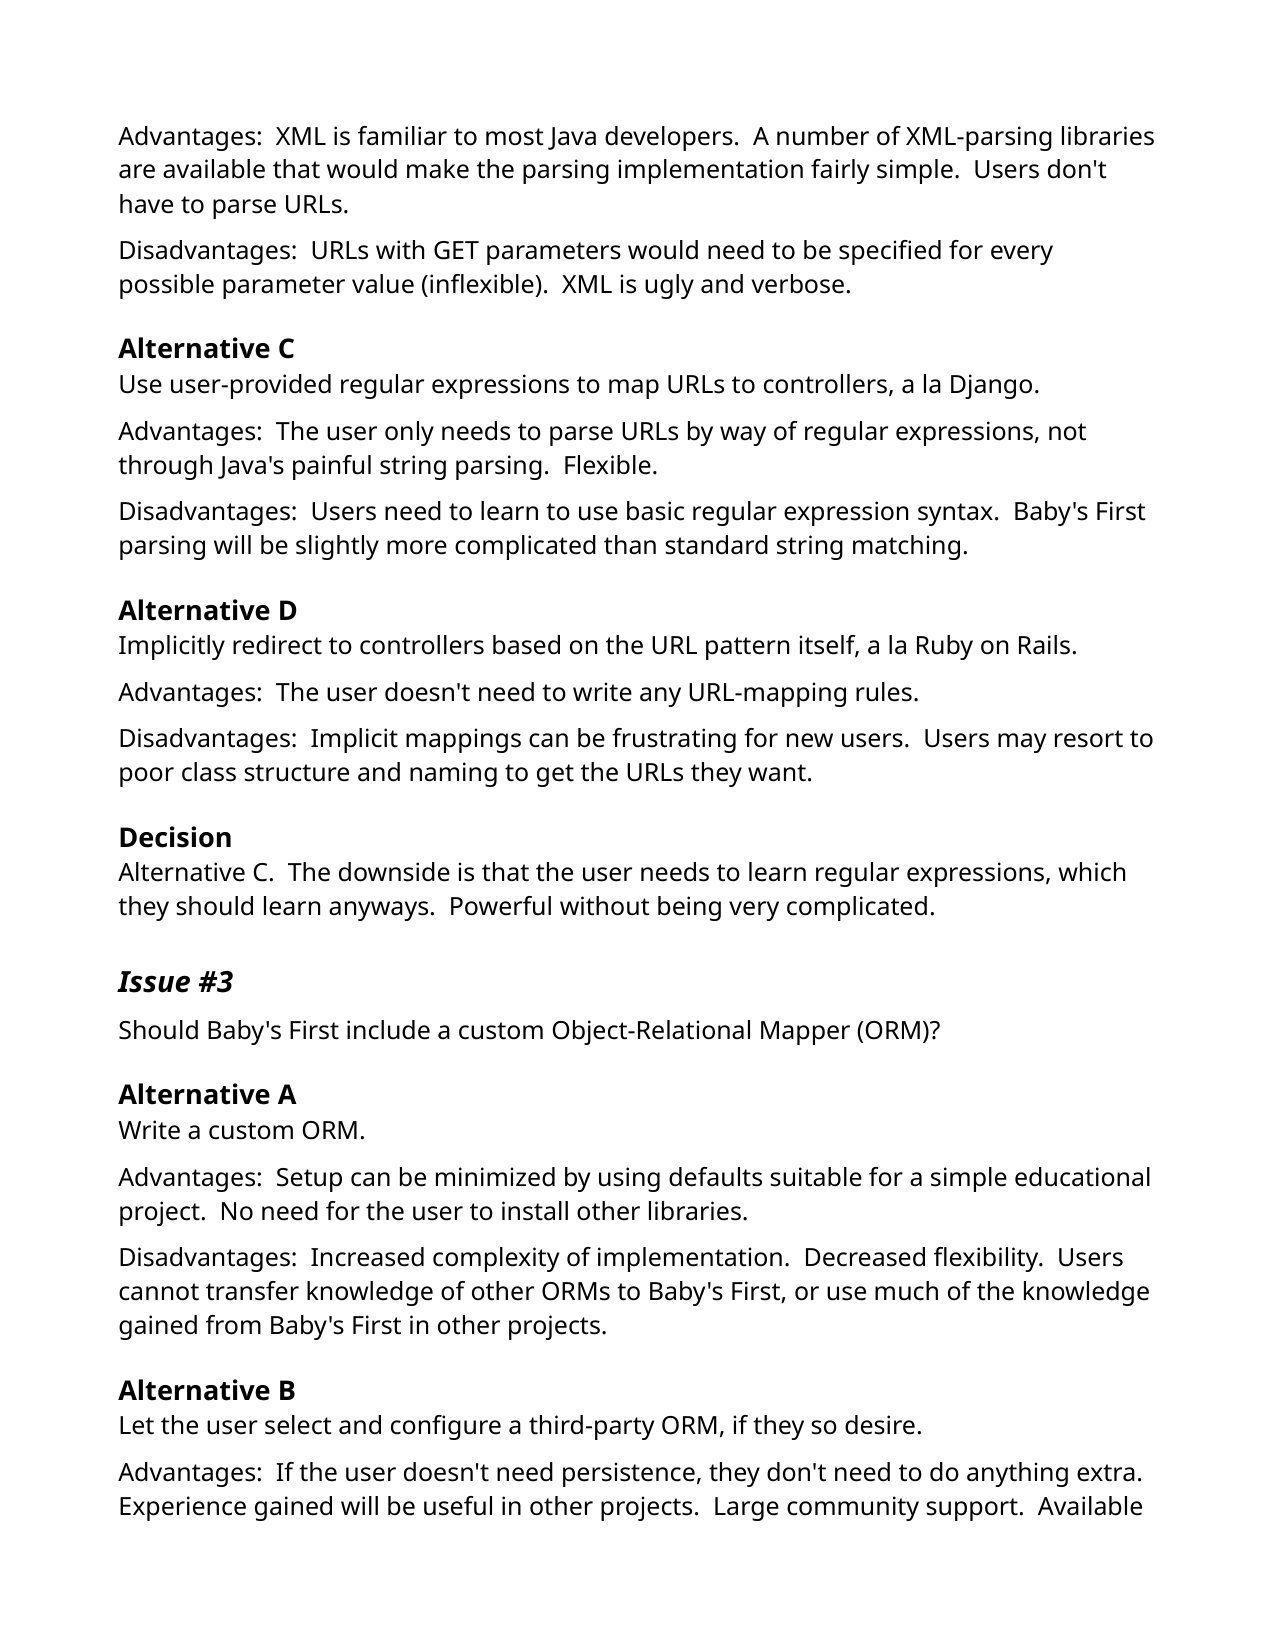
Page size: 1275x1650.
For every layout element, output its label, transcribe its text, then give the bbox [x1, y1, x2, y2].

text Write a custom ORM. [118, 1113, 1157, 1147]
text Advantages: Setup can be minimized by using defaults suitable for a simple educational project. No need for the user to install other libraries. [118, 1159, 1157, 1227]
subtitle Decision [118, 818, 1157, 855]
text Use user-provided regular expressions to map URLs to controllers, a la Django. [118, 367, 1157, 401]
subtitle Alternative A [118, 1076, 1157, 1113]
text Advantages: If the user doesn't need persistence, they don't need to do anything extra. Experience gained will be useful in other projects. Large community support. Available [118, 1454, 1157, 1523]
text Alternative C. The downside is that the user needs to learn regular expressions, which they should learn anyways. Powerful without being very complicated. [118, 855, 1157, 923]
subtitle Alternative C [118, 330, 1157, 367]
subtitle Alternative D [118, 591, 1157, 628]
text Implicitly redirect to controllers based on the URL pattern itself, a la Ruby on Rails. [118, 628, 1157, 662]
subtitle Alternative B [118, 1371, 1157, 1408]
subtitle Issue #3 [118, 961, 1157, 1001]
text Advantages: The user doesn't need to write any URL-mapping rules. [118, 674, 1157, 708]
text Disadvantages: Implicit mappings can be frustrating for new users. Users may resort to poor class structure and naming to get the URLs they want. [118, 721, 1157, 789]
text Should Baby's First include a custom Object-Relational Mapper (ORM)? [118, 1013, 1157, 1047]
text Disadvantages: URLs with GET parameters would need to be specified for every possible parameter value (inflexible). XML is ugly and verbose. [118, 233, 1157, 301]
text Advantages: XML is familiar to most Java developers. A number of XML-parsing libraries are available that would make the parsing implementation fairly simple. Users don't have to parse URLs. [118, 118, 1157, 220]
text Advantages: The user only needs to parse URLs by way of regular expressions, not through Java's painful string parsing. Flexible. [118, 413, 1157, 481]
text Let the user select and configure a third-party ORM, if they so desire. [118, 1408, 1157, 1442]
text Disadvantages: Increased complexity of implementation. Decreased flexibility. Users cannot transfer knowledge of other ORMs to Baby's First, or use much of the knowledge gained from Baby's First in other projects. [118, 1240, 1157, 1342]
text Disadvantages: Users need to learn to use basic regular expression syntax. Baby's First parsing will be slightly more complicated than standard string matching. [118, 494, 1157, 562]
